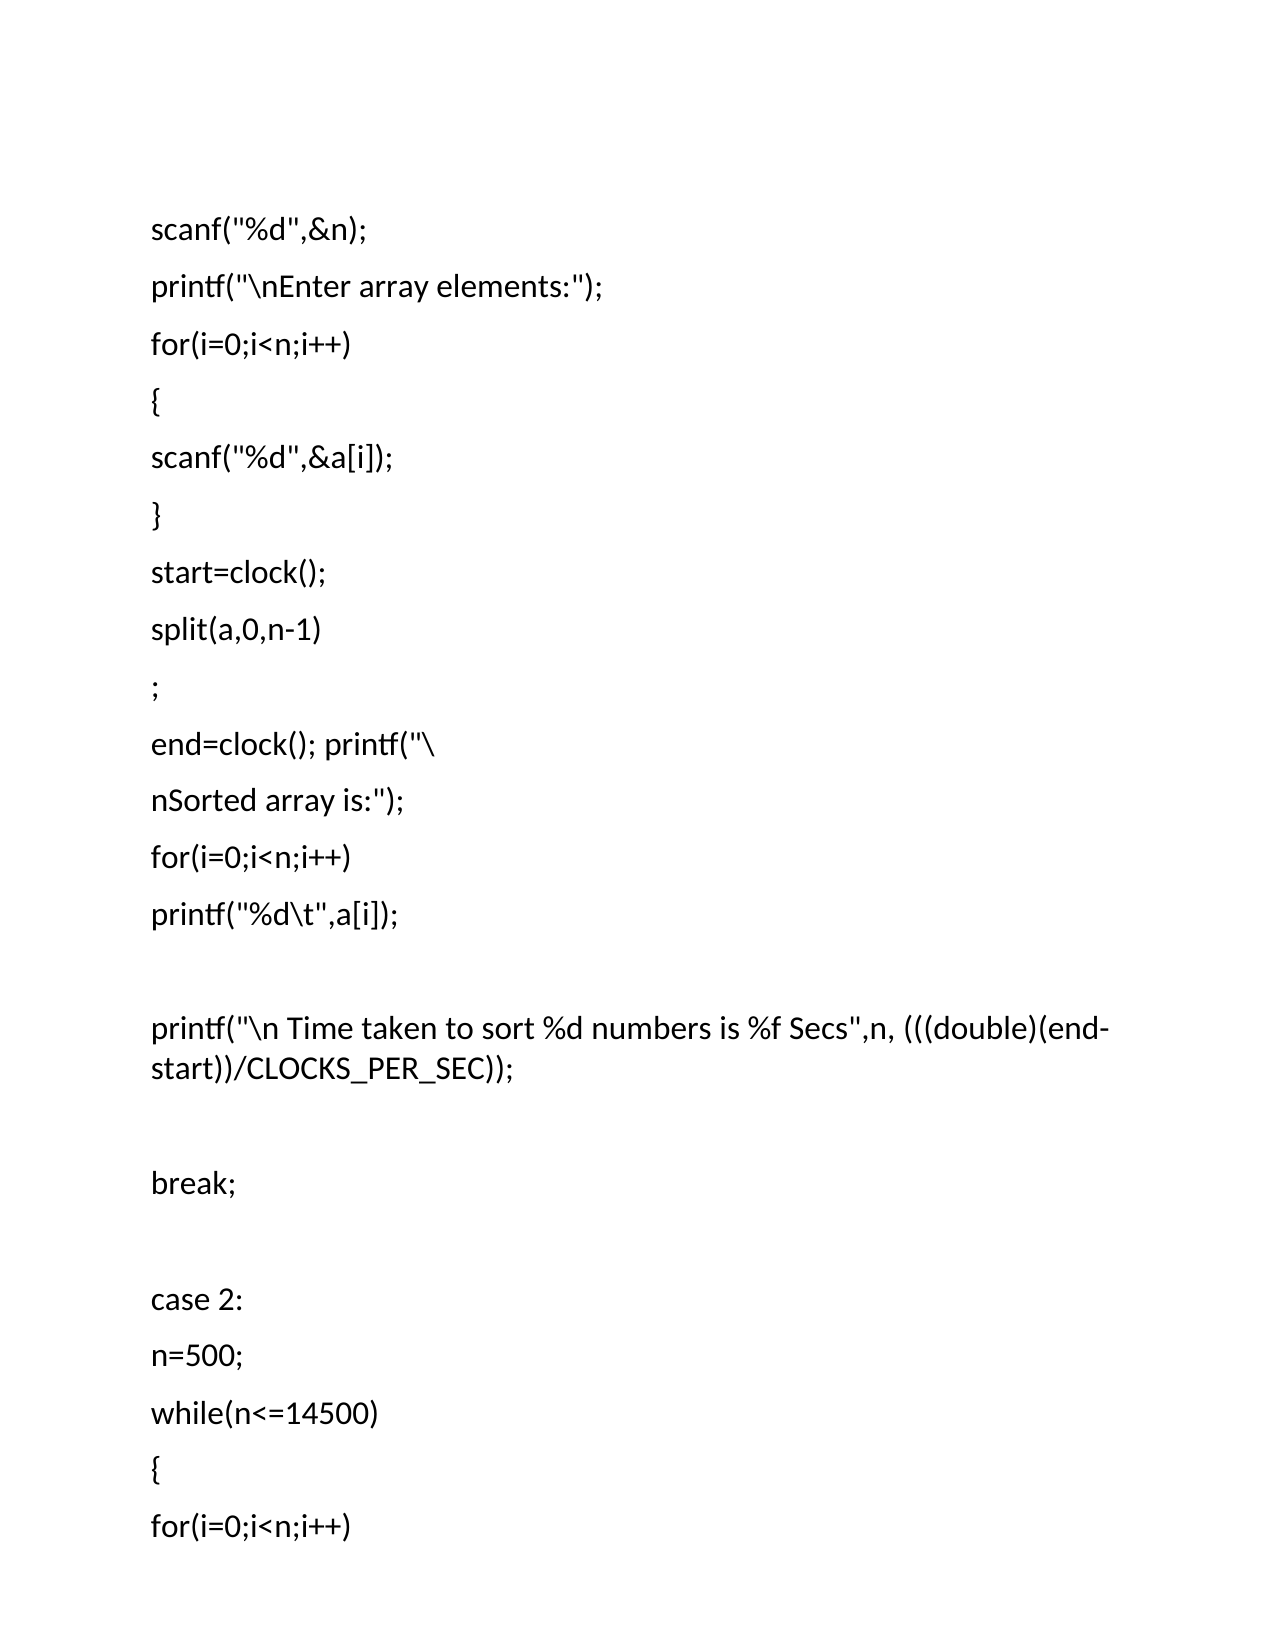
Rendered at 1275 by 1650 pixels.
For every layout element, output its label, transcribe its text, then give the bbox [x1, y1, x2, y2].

text end=clock(); printf("\nSorted array is:"); for(i=0;i<n;i++) [151, 722, 446, 877]
text printf("\n Time taken to sort %d numbers is %f Secs",n, (((double)(end- start))/CLOCKS_PER_SEC)); [151, 1007, 1179, 1088]
text while(n<=14500) [151, 1392, 1179, 1432]
text break; [151, 1162, 1179, 1203]
text case 2: n=500; [151, 1277, 246, 1375]
text start=clock(); split(a,0,n-1) [151, 551, 327, 649]
text } [151, 494, 1179, 534]
text { [151, 380, 1179, 421]
text for(i=0;i<n;i++) [151, 1505, 1179, 1546]
text scanf("%d",&n); [151, 208, 1179, 248]
text printf("%d\t",a[i]); [151, 893, 1179, 934]
text printf("\nEnter array elements:"); for(i=0;i<n;i++) [151, 266, 633, 363]
text { [151, 1448, 1179, 1489]
text ; [151, 665, 1179, 706]
text scanf("%d",&a[i]); [151, 436, 1179, 477]
